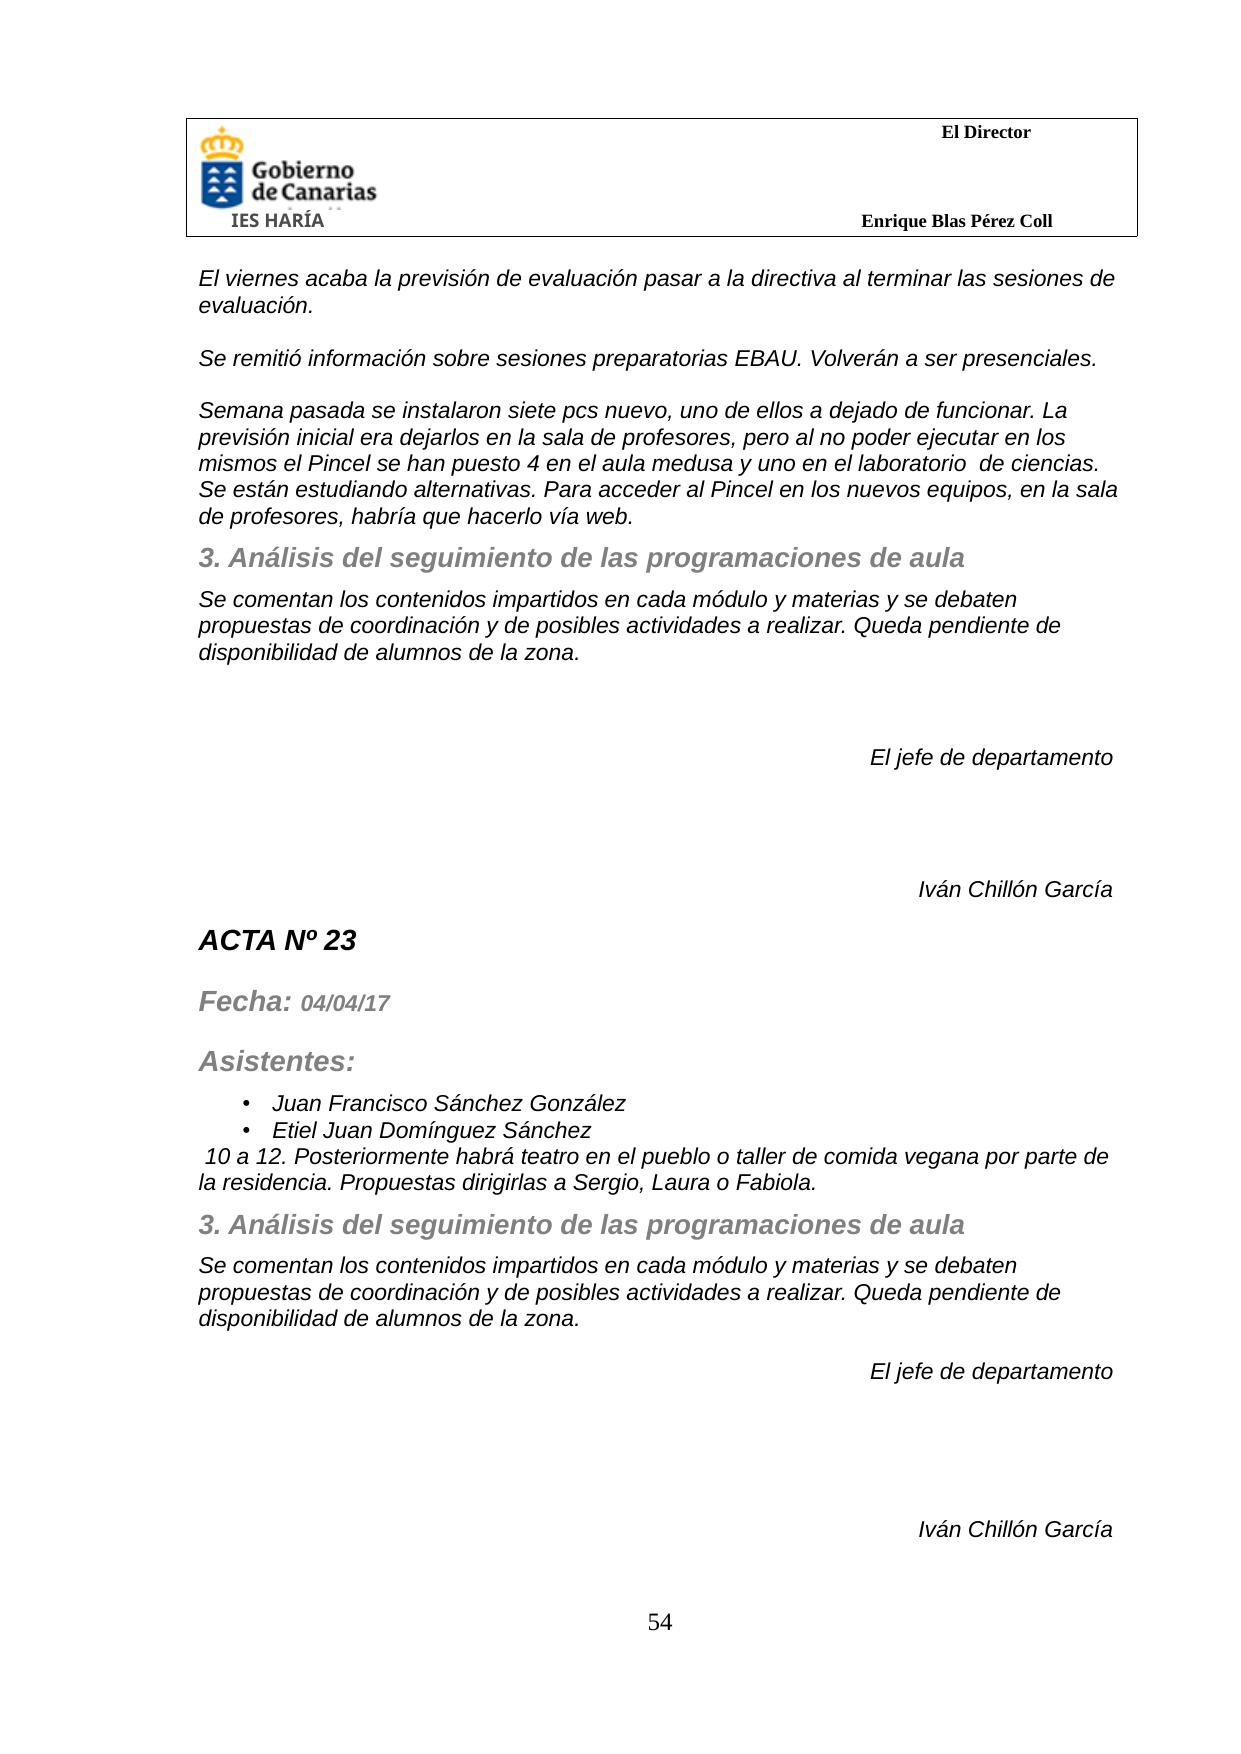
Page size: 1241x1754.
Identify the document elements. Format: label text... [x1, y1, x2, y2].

picture [195, 123, 381, 210]
list Etiel Juan Domínguez Sánchez [242, 1117, 1121, 1143]
text 10 a 12. Posteriormente habrá teatro en el pueblo o taller de comida vegana por parte de la residencia. Propuestas dirigirlas a Sergio, Laura o Fabiola. [198, 1143, 1121, 1196]
subtitle Asistentes: [198, 1044, 1121, 1078]
subtitle ACTA Nº 23 [198, 923, 1121, 956]
text Semana pasada se instalaron siete pcs nuevo, uno de ellos a dejado de funcionar. La previsión inicial era dejarlos en la sala de profesores, pero al no poder ejecutar en los mismos el Pincel se han puesto 4 en el aula medusa y uno en el laboratorio de ciencias. Se están estudiando alternativas. Para acceder al Pincel en los nuevos equipos, en la sala de profesores, habría que hacerlo vía web. [198, 397, 1121, 529]
text Iván Chillón García [198, 1516, 1121, 1542]
list Juan Francisco Sánchez González [242, 1090, 1121, 1117]
text El jefe de departamento [198, 1358, 1121, 1384]
subtitle 3. Análisis del seguimiento de las programaciones de aula [198, 1208, 1121, 1240]
text El jefe de departamento [198, 744, 1121, 770]
text Se comentan los contenidos impartidos en cada módulo y materias y se debaten propuestas de coordinación y de posibles actividades a realizar. Queda pendiente de disponibilidad de alumnos de la zona. [198, 1252, 1121, 1332]
text Se remitió información sobre sesiones preparatorias EBAU. Volverán a ser presenciales. [198, 344, 1121, 371]
subtitle Fecha: 04/04/17 [198, 983, 1121, 1017]
text El viernes acaba la previsión de evaluación pasar a la directiva al terminar las sesiones de evaluación. [198, 265, 1121, 318]
subtitle 3. Análisis del seguimiento de las programaciones de aula [198, 541, 1121, 573]
text Se comentan los contenidos impartidos en cada módulo y materias y se debaten propuestas de coordinación y de posibles actividades a realizar. Queda pendiente de disponibilidad de alumnos de la zona. [198, 586, 1121, 665]
text Iván Chillón García [198, 876, 1121, 902]
